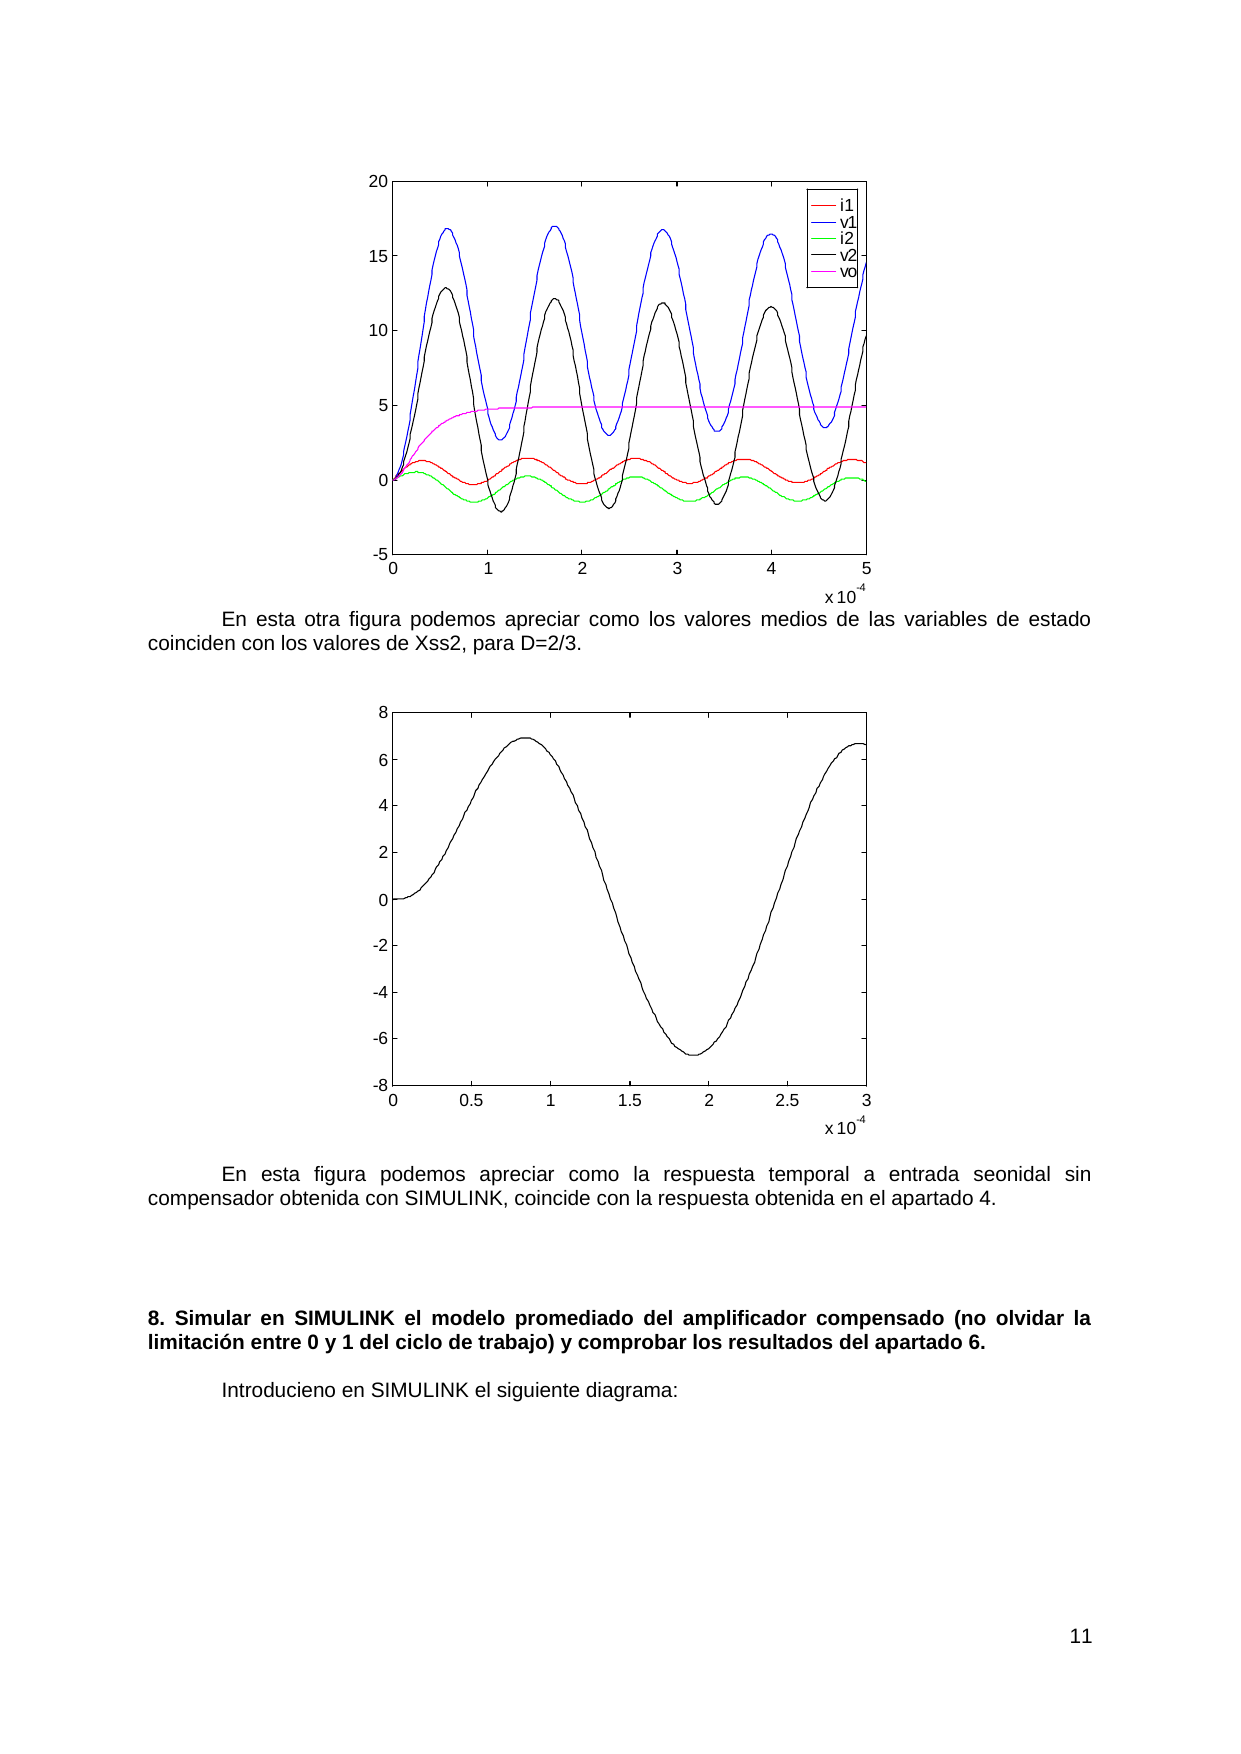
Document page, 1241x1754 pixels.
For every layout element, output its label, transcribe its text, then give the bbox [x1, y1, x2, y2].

text Introducieno en SIMULINK el siguiente diagrama: [148, 1378, 1093, 1402]
text En esta otra figura podemos apreciar como los valores medios de las variables de estado coinciden con los valores de Xss2, para D=2/3. [148, 607, 1093, 655]
text 8. Simular en SIMULINK el modelo promediado del amplificador compensado (no olvidar la limitación entre 0 y 1 del ciclo de trabajo) y comprobar los resultados del apartado 6. [148, 1306, 1093, 1354]
text En esta figura podemos apreciar como la respuesta temporal a entrada seonidal sin compensador obtenida con SIMULINK, coincide con la respuesta obtenida en el apartado 4. [148, 1162, 1093, 1210]
